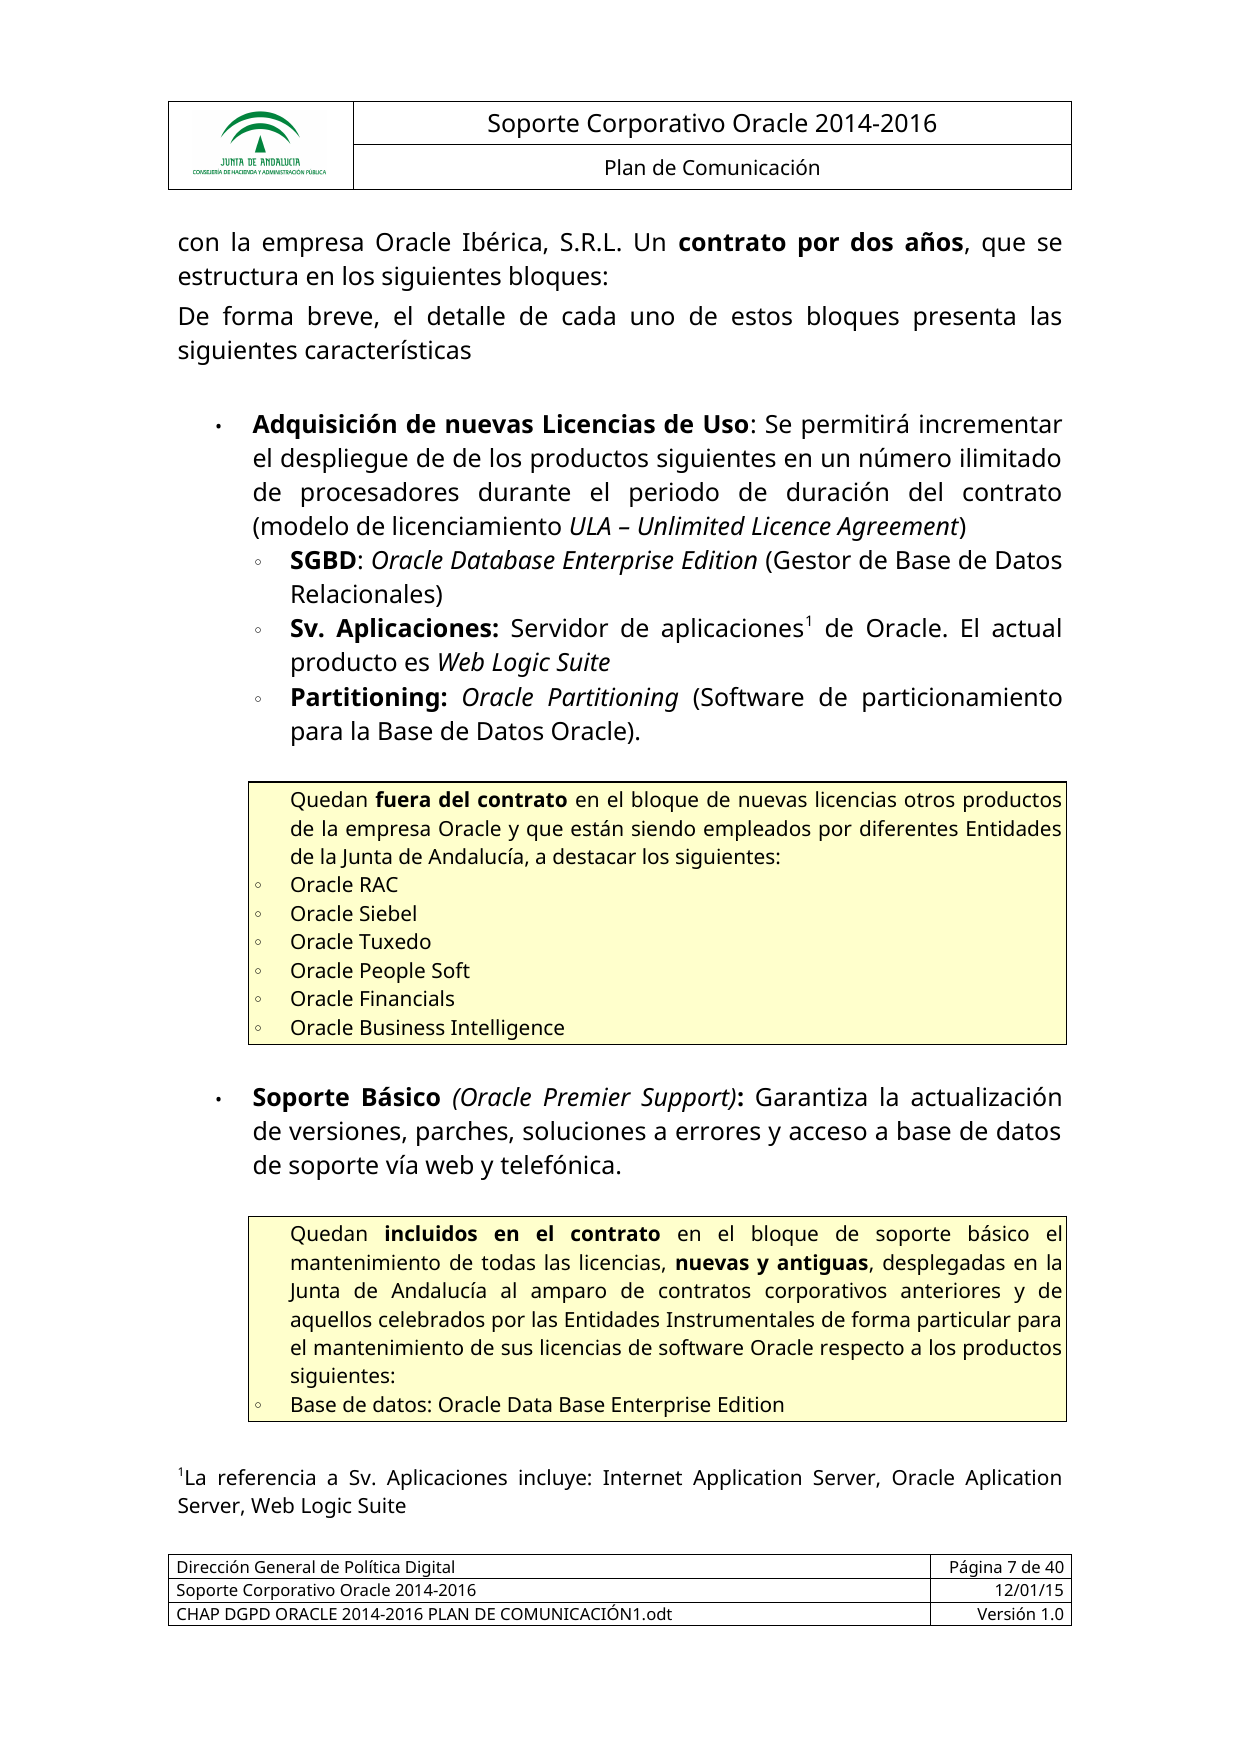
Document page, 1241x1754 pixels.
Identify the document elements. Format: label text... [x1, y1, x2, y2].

list Adquisición de nuevas Licencias de Uso: Se permitirá incrementar el despliegue de de los productos siguientes en un número ilimitado de procesadores durante el periodo de duración del contrato (modelo de licenciamiento ULA – Unlimited Licence Agreement) [215, 407, 1063, 543]
list Oracle Siebel [249, 895, 1066, 923]
list SGBD: Oracle Database Enterprise Edition (Gestor de Base de Datos Relacionales) [252, 543, 1063, 611]
text con la empresa Oracle Ibérica, S.R.L. Un contrato por dos años, que se estructura en los siguientes bloques: [177, 224, 1063, 293]
list La referencia a Sv. Aplicaciones incluye: Internet Application Server, Oracle Aplication Server, Web Logic Suite [177, 1463, 1063, 1520]
text De forma breve, el detalle de cada uno de estos bloques presenta las siguientes características [177, 298, 1063, 367]
list Base de datos: Oracle Data Base Enterprise Edition [249, 1386, 1066, 1421]
list Sv. Aplicaciones: Servidor de aplicaciones de Oracle. El actual producto es Web Logic Suite [252, 611, 1063, 679]
list Oracle Business Intelligence [249, 1009, 1066, 1044]
picture [192, 110, 327, 175]
list Quedan fuera del contrato en el bloque de nuevas licencias otros productos de la empresa Oracle y que están siendo empleados por diferentes Entidades de la Junta de Andalucía, a destacar los siguientes: [249, 783, 1066, 867]
list Quedan incluidos en el contrato en el bloque de soporte básico el mantenimiento de todas las licencias, nuevas y antiguas, desplegadas en la Junta de Andalucía al amparo de contratos corporativos anteriores y de aquellos celebrados por las Entidades Instrumentales de forma particular para el mantenimiento de sus licencias de software Oracle respecto a los productos siguientes: [249, 1217, 1066, 1386]
list Oracle Tuxedo [249, 923, 1066, 952]
list Oracle RAC [249, 867, 1066, 895]
list Oracle Financials [249, 980, 1066, 1009]
list Soporte Básico (Oracle Premier Support): Garantiza la actualización de versiones, parches, soluciones a errores y acceso a base de datos de soporte vía web y telefónica. [215, 1079, 1063, 1181]
list Partitioning: Oracle Partitioning (Software de particionamiento para la Base de Datos Oracle). [252, 679, 1063, 747]
list Oracle People Soft [249, 952, 1066, 980]
